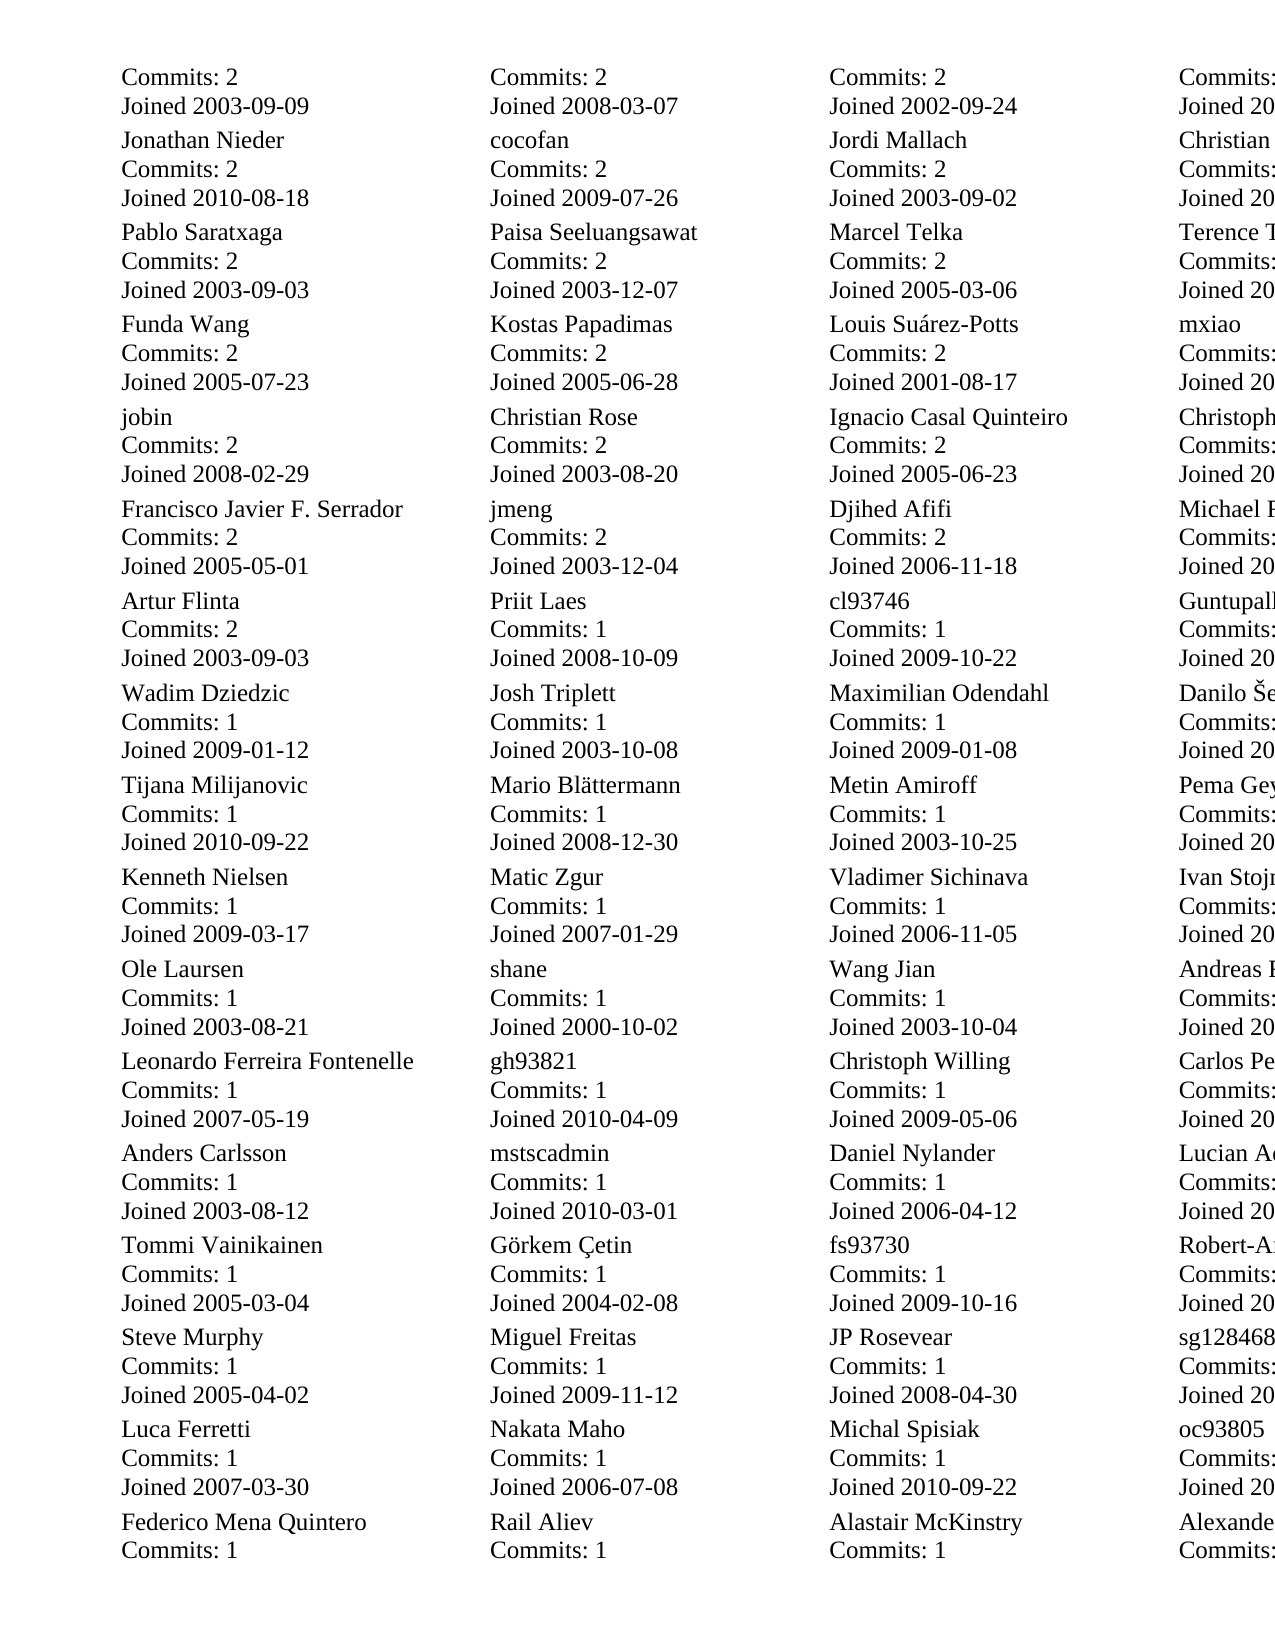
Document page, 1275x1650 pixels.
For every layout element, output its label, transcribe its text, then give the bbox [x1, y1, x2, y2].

table_cell gh93821 Commits: 1 Joined 2010-04-09 [487, 1043, 826, 1135]
table_cell Tijana Milijanovic Commits: 1 Joined 2010-09-22 [118, 767, 487, 859]
table_cell Carlos Perelló Marín Commits: 1 Joined 2003-08-20 [1176, 1043, 1275, 1135]
table_cell Leonardo Ferreira Fontenelle Commits: 1 Joined 2007-05-19 [118, 1043, 487, 1135]
table_cell jobin Commits: 2 Joined 2008-02-29 [118, 399, 487, 491]
table_cell Wang Jian Commits: 1 Joined 2003-10-04 [826, 951, 1176, 1043]
table_cell sg128468 Commits: 1 Joined 2010-01-20 [1176, 1320, 1275, 1412]
table_cell Wadim Dziedzic Commits: 1 Joined 2009-01-12 [118, 675, 487, 767]
table_cell Tommi Vainikainen Commits: 1 Joined 2005-03-04 [118, 1228, 487, 1319]
table_cell Luca Ferretti Commits: 1 Joined 2007-03-30 [118, 1412, 487, 1504]
table_cell Kenneth Nielsen Commits: 1 Joined 2009-03-17 [118, 859, 487, 951]
table_cell Josh Triplett Commits: 1 Joined 2003-10-08 [487, 675, 826, 767]
table_cell Vladimer Sichinava Commits: 1 Joined 2006-11-05 [826, 859, 1176, 951]
table_cell Djihed Afifi Commits: 2 Joined 2006-11-18 [826, 491, 1176, 583]
table_cell Daniel Nylander Commits: 1 Joined 2006-04-12 [826, 1135, 1176, 1227]
table_cell Christophe Merlet Commits: 2 Joined 2003-08-30 [1176, 399, 1275, 491]
table_cell Commits: 2 Joined 2002-09-24 [826, 59, 1176, 122]
table_cell Paisa Seeluangsawat Commits: 2 Joined 2003-12-07 [487, 215, 826, 307]
table_cell mxiao Commits: 2 Joined 2002-09-17 [1176, 307, 1275, 399]
table_cell Pema Geyleg Commits: 1 Joined 2006-12-25 [1176, 767, 1275, 859]
table_cell Commits: 2 Joined 2003-09-09 [118, 59, 487, 122]
table_cell Nakata Maho Commits: 1 Joined 2006-07-08 [487, 1412, 826, 1504]
table_cell Luiz Augusto von Dentz Commits: 2 Joined 2004-08-30 [1176, 59, 1275, 122]
table_cell Alexander Shopov Commits: 1 Joined 2005-04-11 [1176, 1504, 1275, 1567]
table_cell Pablo Saratxaga Commits: 2 Joined 2003-09-03 [118, 215, 487, 307]
table_cell Danilo Šegan Commits: 1 Joined 2003-08-30 [1176, 675, 1275, 767]
table_cell Alastair McKinstry Commits: 1 [826, 1504, 1176, 1567]
table_cell Kostas Papadimas Commits: 2 Joined 2005-06-28 [487, 307, 826, 399]
table_cell Christoph Willing Commits: 1 Joined 2009-05-06 [826, 1043, 1176, 1135]
table_cell Lucian Adrian Grijincu Commits: 1 Joined 2010-09-24 [1176, 1135, 1275, 1227]
table_cell Metin Amiroff Commits: 1 Joined 2003-10-25 [826, 767, 1176, 859]
table_cell Miguel Freitas Commits: 1 Joined 2009-11-12 [487, 1320, 826, 1412]
table_cell Robert-André Mauchin Commits: 1 Joined 2008-09-27 [1176, 1228, 1275, 1319]
table_cell Ignacio Casal Quinteiro Commits: 2 Joined 2005-06-23 [826, 399, 1176, 491]
table_cell jmeng Commits: 2 Joined 2003-12-04 [487, 491, 826, 583]
table_cell Jonathan Nieder Commits: 2 Joined 2010-08-18 [118, 123, 487, 214]
table_cell Artur Flinta Commits: 2 Joined 2003-09-03 [118, 583, 487, 675]
table_cell mstscadmin Commits: 1 Joined 2010-03-01 [487, 1135, 826, 1227]
table_cell Andreas Radke Commits: 1 Joined 2009-05-01 [1176, 951, 1275, 1043]
table_cell cl93746 Commits: 1 Joined 2009-10-22 [826, 583, 1176, 675]
table_cell Marcel Telka Commits: 2 Joined 2005-03-06 [826, 215, 1176, 307]
table_cell oc93805 Commits: 1 Joined 2009-11-30 [1176, 1412, 1275, 1504]
table_cell Michal Spisiak Commits: 1 Joined 2010-09-22 [826, 1412, 1176, 1504]
table_cell Louis Suárez-Potts Commits: 2 Joined 2001-08-17 [826, 307, 1176, 399]
table_cell Francisco Javier F. Serrador Commits: 2 Joined 2005-05-01 [118, 491, 487, 583]
table_cell Mario Blättermann Commits: 1 Joined 2008-12-30 [487, 767, 826, 859]
table_cell Christian Neumair Commits: 2 Joined 2003-08-25 [1176, 123, 1275, 214]
table_cell Ivan Stojmirov Commits: 1 Joined 2005-08-14 [1176, 859, 1275, 951]
table_cell Jordi Mallach Commits: 2 Joined 2003-09-02 [826, 123, 1176, 214]
table_cell fs93730 Commits: 1 Joined 2009-10-16 [826, 1228, 1176, 1319]
table_cell Commits: 2 Joined 2008-03-07 [487, 59, 826, 122]
table_cell Christian Rose Commits: 2 Joined 2003-08-20 [487, 399, 826, 491]
table_cell Maximilian Odendahl Commits: 1 Joined 2009-01-08 [826, 675, 1176, 767]
table_cell Görkem Çetin Commits: 1 Joined 2004-02-08 [487, 1228, 826, 1319]
table_cell cocofan Commits: 2 Joined 2009-07-26 [487, 123, 826, 214]
table_cell Matic Zgur Commits: 1 Joined 2007-01-29 [487, 859, 826, 951]
table_cell Terence Tse Commits: 2 Joined 2000-09-22 [1176, 215, 1275, 307]
table_cell Michael Rauch Commits: 2 Joined 2002-03-19 [1176, 491, 1275, 583]
table_cell Ole Laursen Commits: 1 Joined 2003-08-21 [118, 951, 487, 1043]
table_cell Guntupalli Karunakar Commits: 1 Joined 2004-03-04 [1176, 583, 1275, 675]
table_cell Funda Wang Commits: 2 Joined 2005-07-23 [118, 307, 487, 399]
table_cell Priit Laes Commits: 1 Joined 2008-10-09 [487, 583, 826, 675]
table_cell Federico Mena Quintero Commits: 1 [118, 1504, 487, 1567]
table_cell Anders Carlsson Commits: 1 Joined 2003-08-12 [118, 1135, 487, 1227]
table_cell Rail Aliev Commits: 1 [487, 1504, 826, 1567]
table_cell Steve Murphy Commits: 1 Joined 2005-04-02 [118, 1320, 487, 1412]
table_cell shane Commits: 1 Joined 2000-10-02 [487, 951, 826, 1043]
table_cell JP Rosevear Commits: 1 Joined 2008-04-30 [826, 1320, 1176, 1412]
